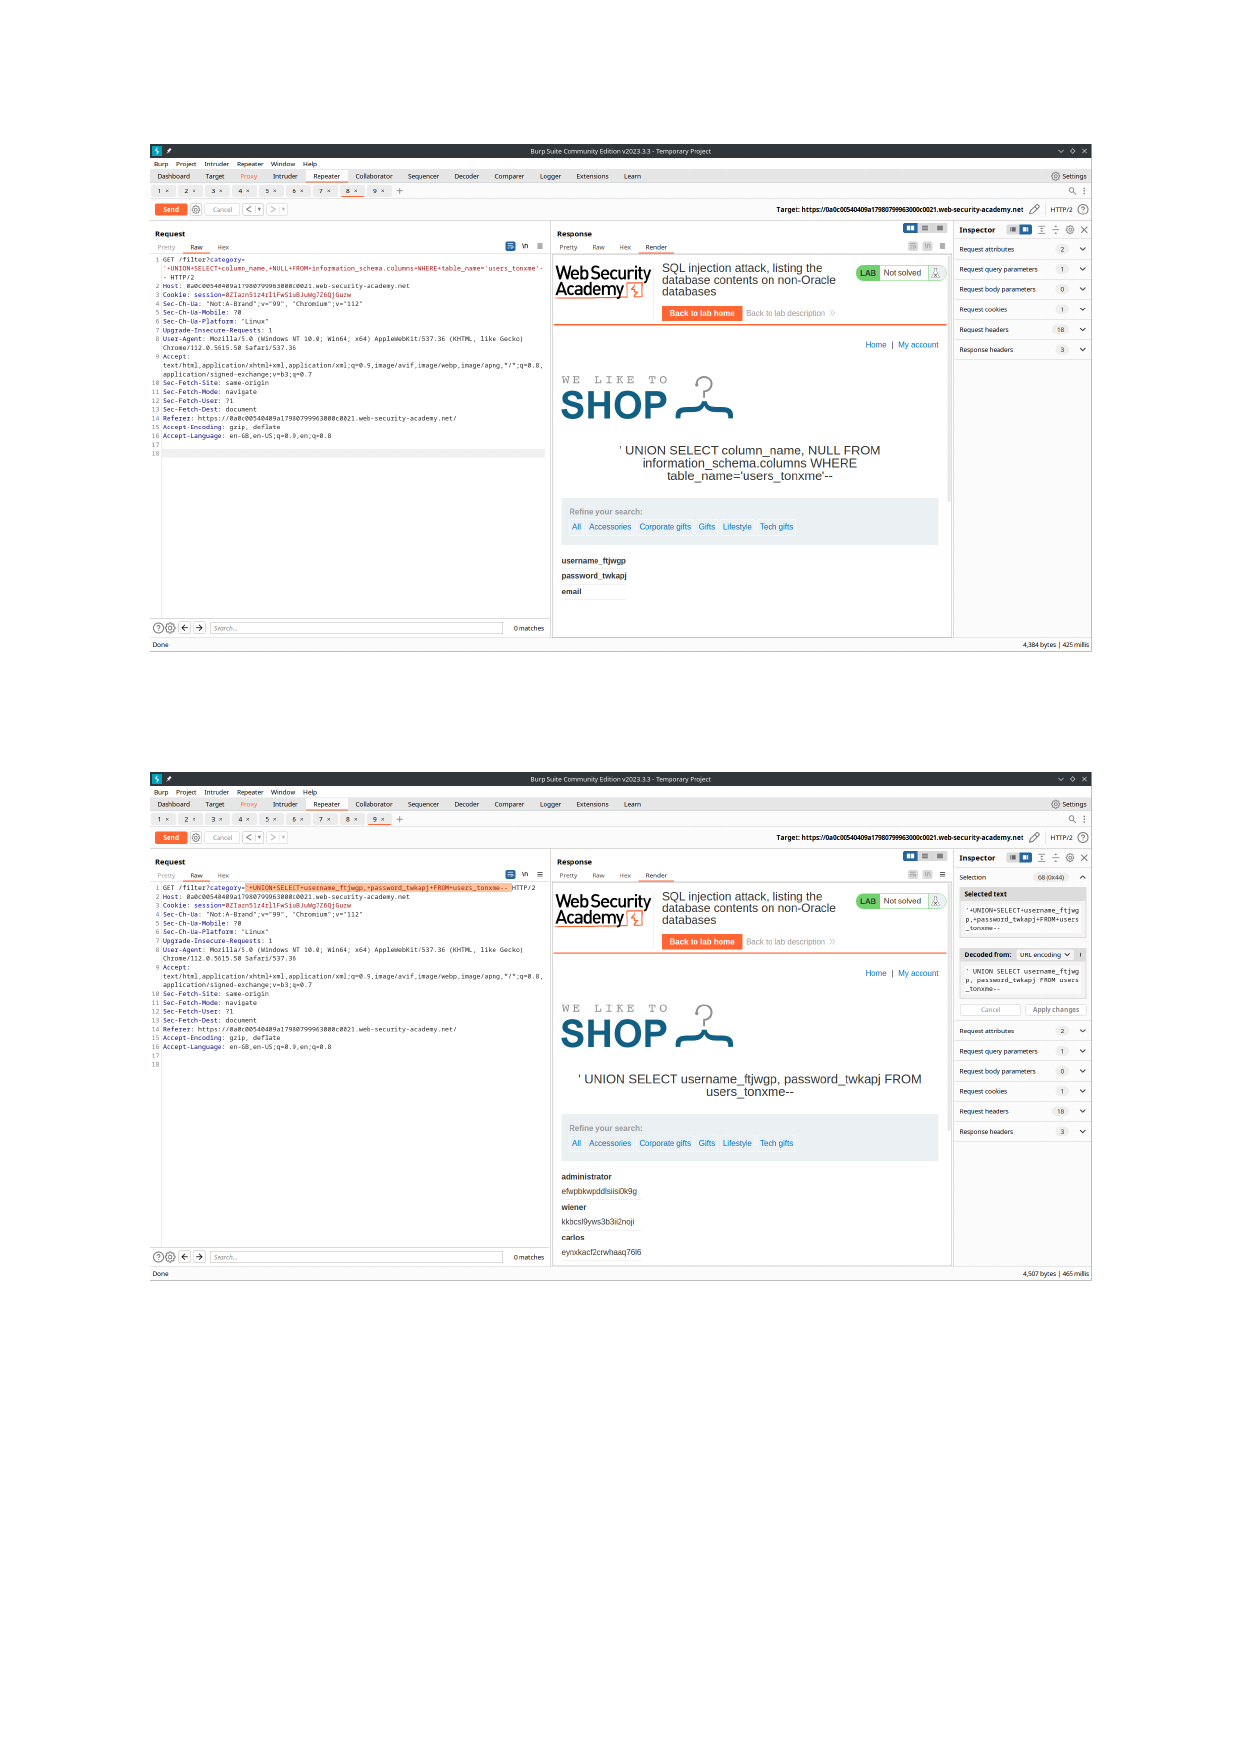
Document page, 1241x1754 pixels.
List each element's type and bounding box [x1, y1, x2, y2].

picture [118, 118, 1123, 689]
picture [118, 746, 1123, 1318]
